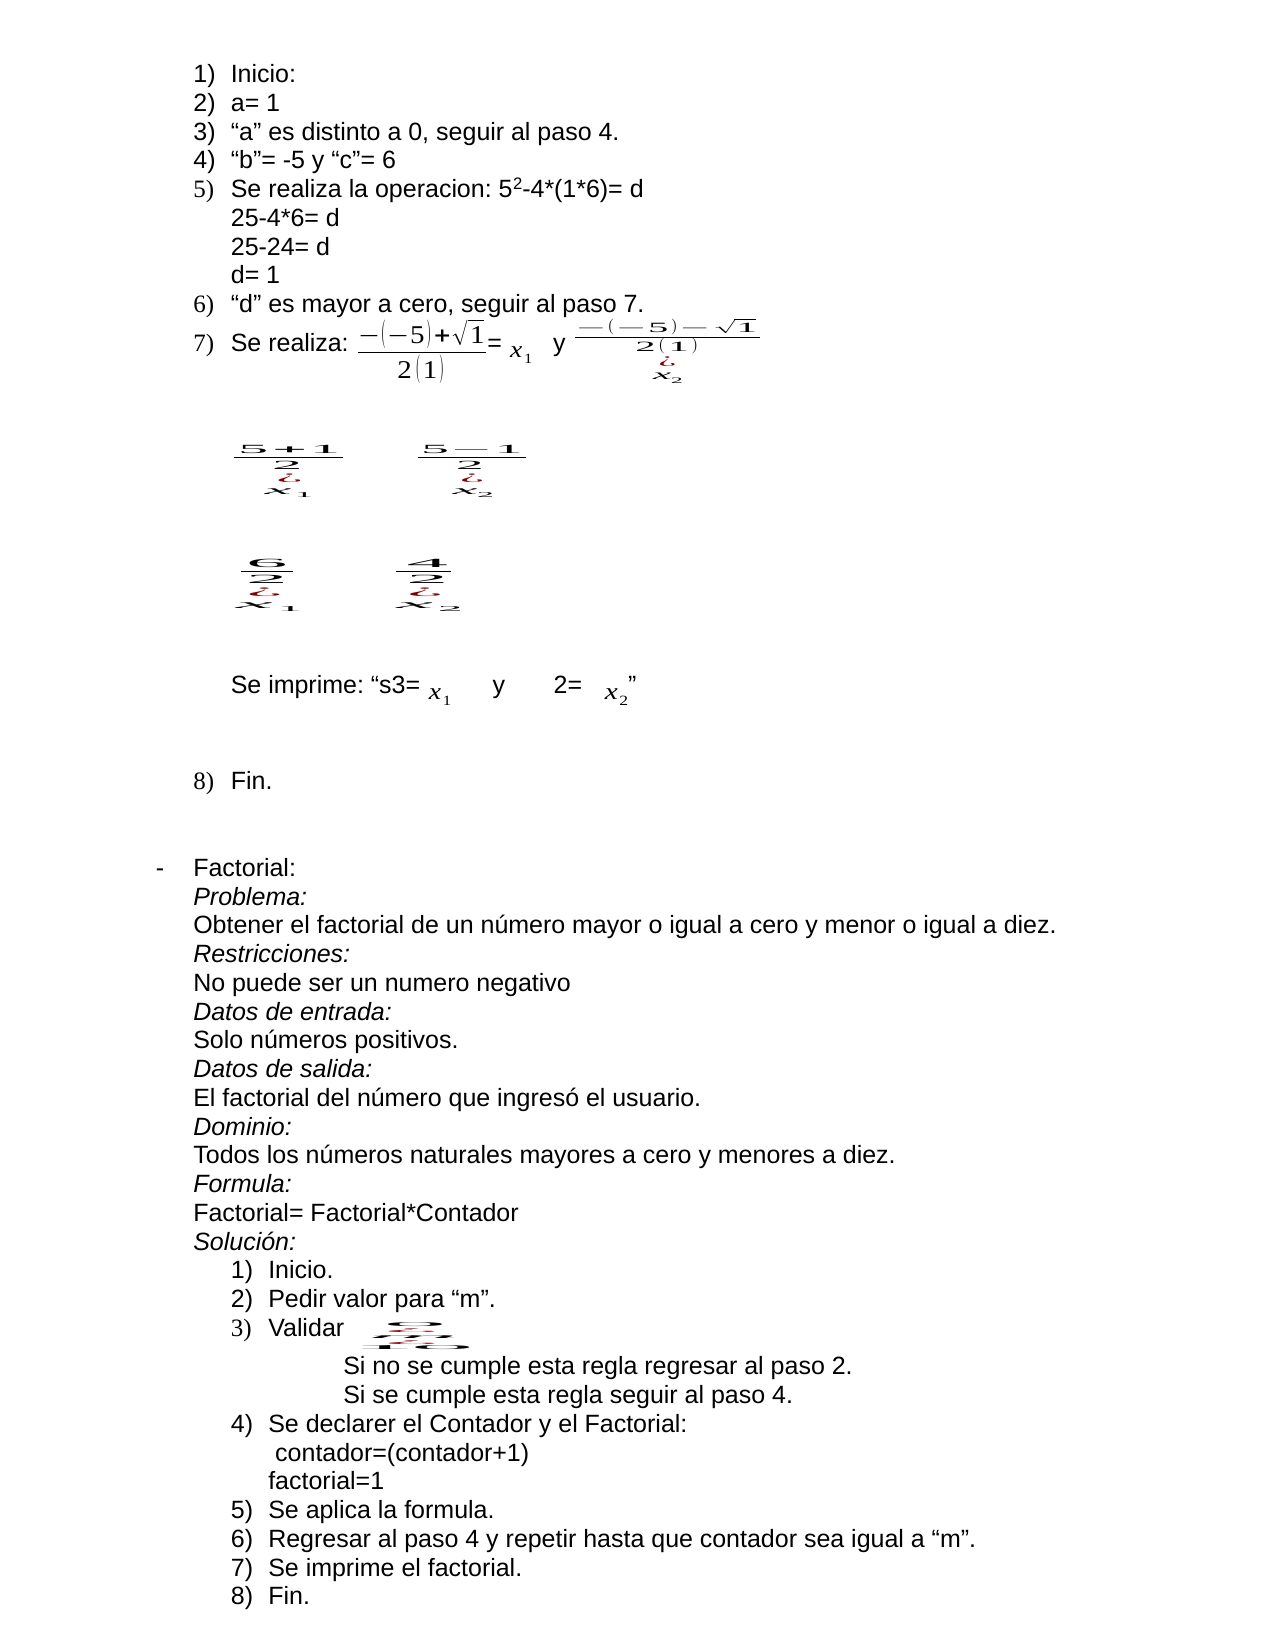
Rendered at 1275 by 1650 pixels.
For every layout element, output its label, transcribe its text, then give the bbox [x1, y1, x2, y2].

list Solución: [193, 1227, 1205, 1255]
list Fin. [231, 1581, 1205, 1610]
list Factorial= Factorial*Contador [193, 1198, 1205, 1227]
list Se realiza la operacion: 52-4*(1*6)= d [193, 174, 1205, 203]
list Se aplica la formula. [231, 1495, 1205, 1524]
list Formula: [193, 1169, 1205, 1198]
list Se declarer el Contador y el Factorial: [231, 1409, 1205, 1437]
list factorial=1 [268, 1466, 1205, 1495]
list Problema: [193, 882, 1205, 910]
list “a” es distinto a 0, seguir al paso 4. [193, 117, 1205, 145]
list contador=(contador+1) [268, 1437, 1205, 1466]
list Dominio: [193, 1112, 1205, 1140]
list Obtener el factorial de un número mayor o igual a cero y menor o igual a diez. [193, 910, 1205, 939]
list a= 1 [193, 88, 1205, 117]
list Factorial: [156, 853, 1205, 882]
list Si no se cumple esta regla regresar al paso 2. [343, 1351, 1205, 1380]
list Fin. [193, 766, 1205, 795]
list Todos los números naturales mayores a cero y menores a diez. [193, 1140, 1205, 1169]
list El factorial del número que ingresó el usuario. [193, 1083, 1205, 1112]
list Regresar al paso 4 y repetir hasta que contador sea igual a “m”. [231, 1524, 1205, 1552]
list Solo números positivos. [193, 1025, 1205, 1054]
list Restricciones: [193, 939, 1205, 968]
list Datos de salida: [193, 1054, 1205, 1083]
list Inicio. [231, 1255, 1205, 1284]
list Se imprime el factorial. [231, 1552, 1205, 1581]
list Inicio: [193, 59, 1205, 88]
list 25-4*6= d [231, 203, 1205, 232]
list d= 1 [231, 261, 1205, 289]
list No puede ser un numero negativo [193, 968, 1205, 997]
list Validar [231, 1313, 1205, 1351]
list Pedir valor para “m”. [231, 1284, 1205, 1313]
list “b”= -5 y “c”= 6 [193, 145, 1205, 174]
list 25-24= d [231, 232, 1205, 261]
list Si se cumple esta regla seguir al paso 4. [343, 1380, 1205, 1409]
list Se realiza: = y [193, 318, 1205, 385]
list Se imprime: “s3= y 2= ” [231, 671, 1205, 709]
list Datos de entrada: [193, 997, 1205, 1025]
list “d” es mayor a cero, seguir al paso 7. [193, 289, 1205, 318]
